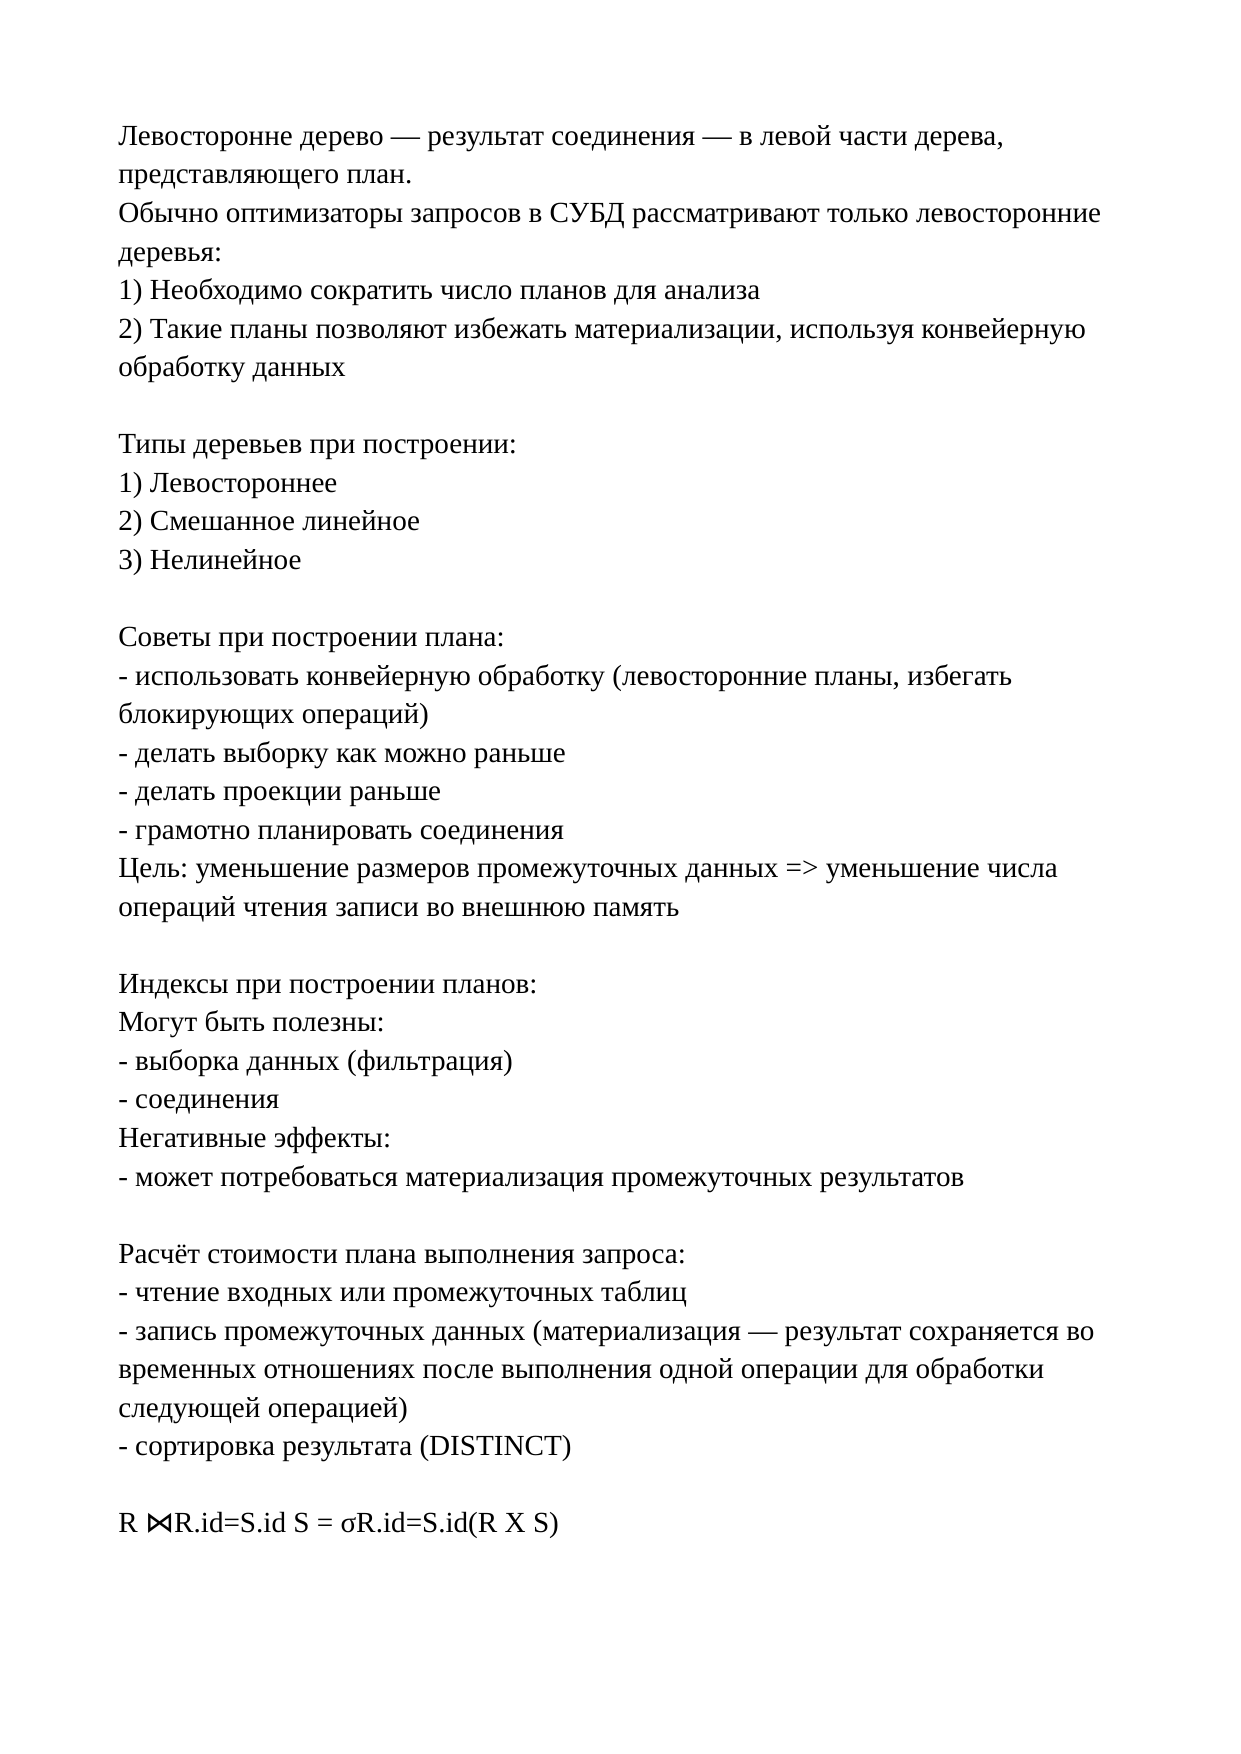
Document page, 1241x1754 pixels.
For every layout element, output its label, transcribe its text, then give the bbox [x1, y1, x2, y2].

text Левосторонне дерево — результат соединения — в левой части дерева, представляющего план. [118, 118, 1122, 190]
text - выборка данных (фильтрация) [118, 1043, 1122, 1077]
text - соединения [118, 1082, 1122, 1115]
text 2) Такие планы позволяют избежать материализации, используя конвейерную обработку данных [118, 311, 1122, 383]
text Цель: уменьшение размеров промежуточных данных => уменьшение числа операций чтения записи во внешнюю память [118, 850, 1122, 922]
text - сортировка результата (DISTINCT) [118, 1428, 1122, 1462]
text - запись промежуточных данных (материализация — результат сохраняется во временных отношениях после выполнения одной операции для обработки следующей операцией) [118, 1313, 1122, 1423]
text Индексы при построении планов: [118, 966, 1122, 999]
text - делать выборку как можно раньше [118, 735, 1122, 768]
text - использовать конвейерную обработку (левосторонние планы, избегать блокирующих операций) [118, 658, 1122, 730]
text - чтение входных или промежуточных таблиц [118, 1274, 1122, 1308]
text - грамотно планировать соединения [118, 812, 1122, 845]
text R ⋈R.id=S.id S = σR.id=S.id(R X S) [118, 1506, 1122, 1539]
text 2) Смешанное линейное [118, 503, 1122, 537]
text 1) Левостороннее [118, 465, 1122, 498]
text Типы деревьев при построении: [118, 426, 1122, 460]
text Негативные эффекты: [118, 1120, 1122, 1154]
text Могут быть полезны: [118, 1004, 1122, 1038]
text 3) Нелинейное [118, 542, 1122, 576]
text Расчёт стоимости плана выполнения запроса: [118, 1236, 1122, 1269]
text - может потребоваться материализация промежуточных результатов [118, 1159, 1122, 1192]
text Советы при построении плана: [118, 619, 1122, 653]
text 1) Необходимо сократить число планов для анализа [118, 272, 1122, 306]
text Обычно оптимизаторы запросов в СУБД рассматривают только левосторонние деревья: [118, 195, 1122, 267]
text - делать проекции раньше [118, 773, 1122, 807]
